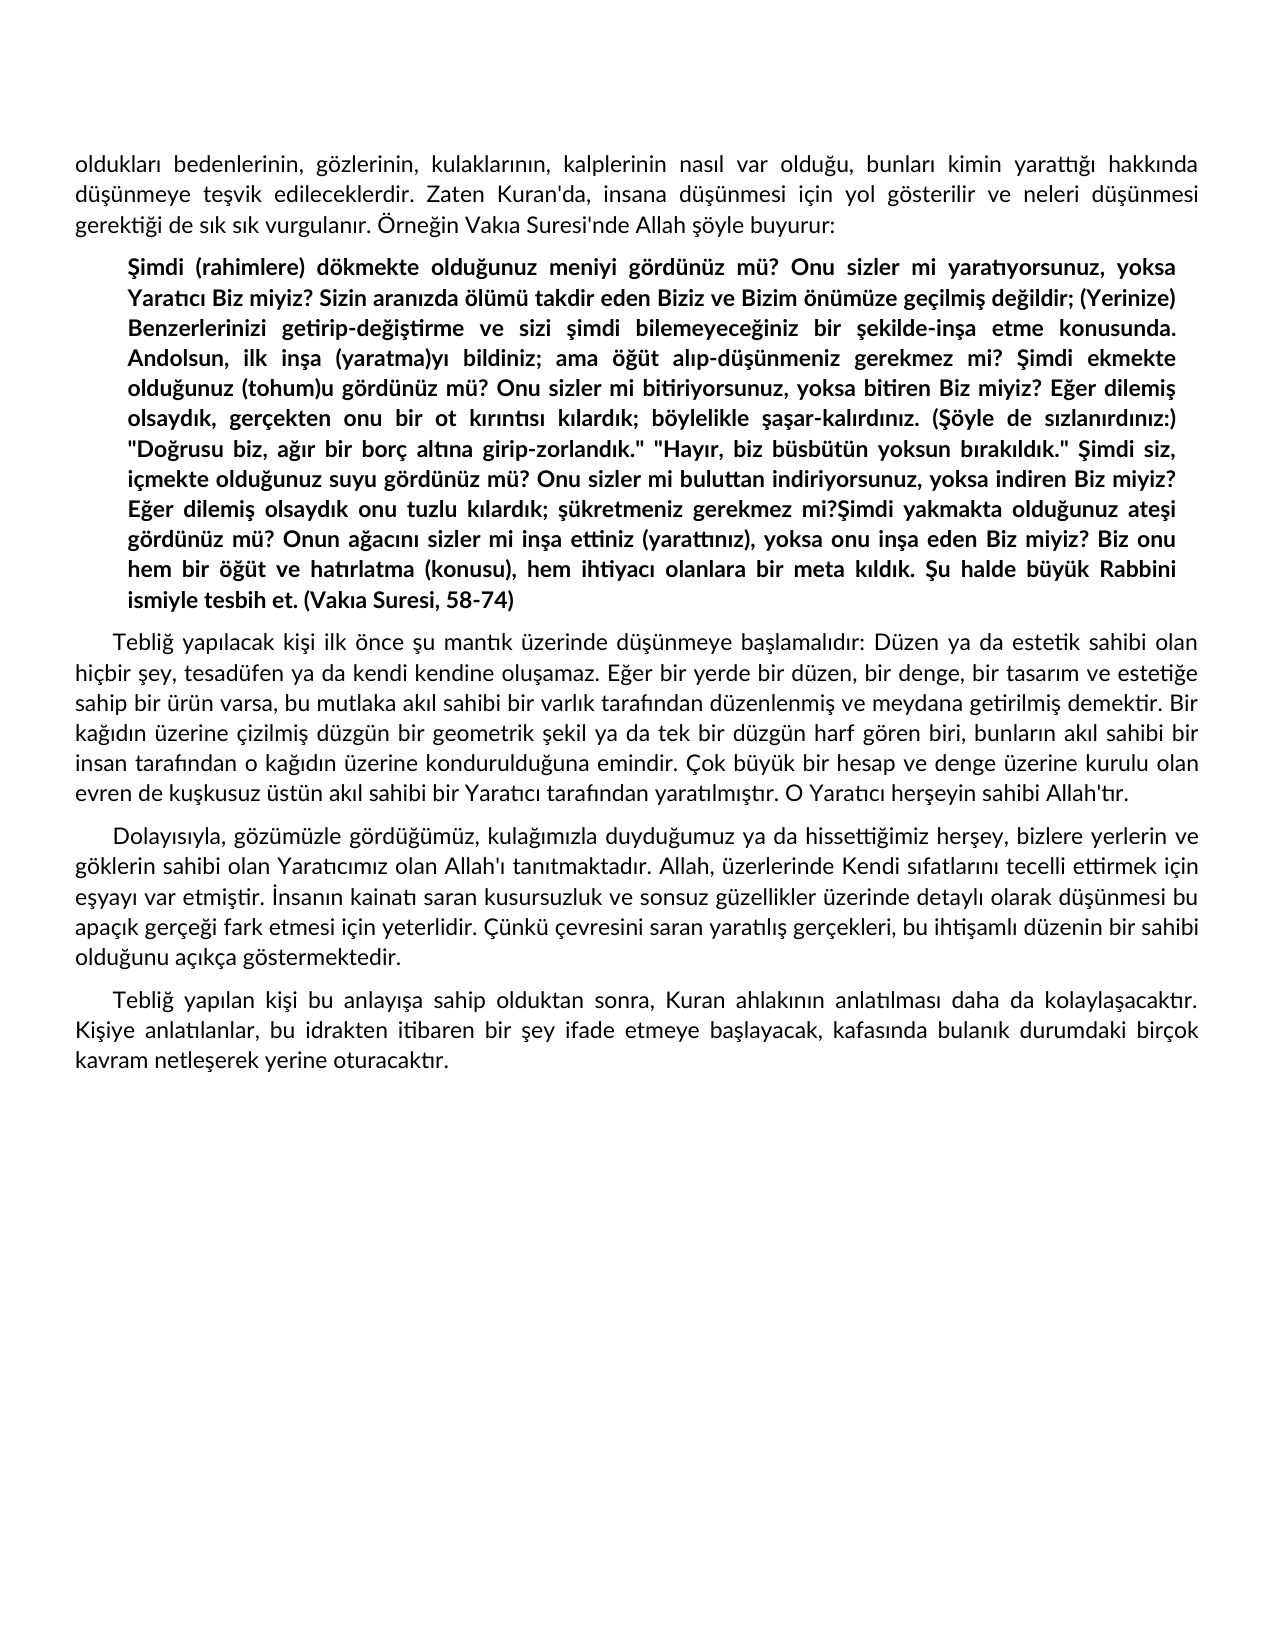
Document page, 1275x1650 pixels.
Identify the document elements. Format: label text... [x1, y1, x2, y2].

text Dolayısıyla, gözümüzle gördüğümüz, kulağımızla duyduğumuz ya da hissettiğimiz herşey, bizlere yerlerin ve göklerin sahibi olan Yaratıcımız olan Allah'ı tanıtmaktadır. Allah, üzerlerinde Kendi sıfatlarını tecelli ettirmek için eşyayı var etmiştir. İnsanın kainatı saran kusursuzluk ve sonsuz güzellikler üzerinde detaylı olarak düşünmesi bu apaçık gerçeği fark etmesi için yeterlidir. Çünkü çevresini saran yaratılış gerçekleri, bu ihtişamlı düzenin bir sahibi olduğunu açıkça göstermektedir. [75, 822, 1200, 970]
text Tebliğ yapılan kişi bu anlayışa sahip olduktan sonra, Kuran ahlakının anlatılması daha da kolaylaşacaktır. Kişiye anlatılanlar, bu idrakten itibaren bir şey ifade etmeye başlayacak, kafasında bulanık durumdaki birçok kavram netleşerek yerine oturacaktır. [75, 985, 1200, 1073]
text oldukları bedenlerinin, gözlerinin, kulaklarının, kalplerinin nasıl var olduğu, bunları kimin yarattığı hakkında düşünmeye teşvik edileceklerdir. Zaten Kuran'da, insana düşünmesi için yol gösterilir ve neleri düşünmesi gerektiği de sık sık vurgulanır. Örneğin Vakıa Suresi'nde Allah şöyle buyurur: [75, 150, 1200, 238]
text Tebliğ yapılacak kişi ilk önce şu mantık üzerinde düşünmeye başlamalıdır: Düzen ya da estetik sahibi olan hiçbir şey, tesadüfen ya da kendi kendine oluşamaz. Eğer bir yerde bir düzen, bir denge, bir tasarım ve estetiğe sahip bir ürün varsa, bu mutlaka akıl sahibi bir varlık tarafından düzenlenmiş ve meydana getirilmiş demektir. Bir kağıdın üzerine çizilmiş düzgün bir geometrik şekil ya da tek bir düzgün harf gören biri, bunların akıl sahibi bir insan tarafından o kağıdın üzerine kondurulduğuna emindir. Çok büyük bir hesap ve denge üzerine kurulu olan evren de kuşkusuz üstün akıl sahibi bir Yaratıcı tarafından yaratılmıştır. O Yaratıcı herşeyin sahibi Allah'tır. [75, 628, 1200, 807]
text Şimdi (rahimlere) dökmekte olduğunuz meniyi gördünüz mü? Onu sizler mi yaratıyorsunuz, yoksa Yaratıcı Biz miyiz? Sizin aranızda ölümü takdir eden Biziz ve Bizim önümüze geçilmiş değildir; (Yerinize) Benzerlerinizi getirip-değiştirme ve sizi şimdi bilemeyeceğiniz bir şekilde-inşa etme konusunda. Andolsun, ilk inşa (yaratma)yı bildiniz; ama öğüt alıp-düşünmeniz gerekmez mi? Şimdi ekmekte olduğunuz (tohum)u gördünüz mü? Onu sizler mi bitiriyorsunuz, yoksa bitiren Biz miyiz? Eğer dilemiş olsaydık, gerçekten onu bir ot kırıntısı kılardık; böylelikle şaşar-kalırdınız. (Şöyle de sızlanırdınız:) "Doğrusu biz, ağır bir borç altına girip-zorlandık." "Hayır, biz büsbütün yoksun bırakıldık." Şimdi siz, içmekte olduğunuz suyu gördünüz mü? Onu sizler mi buluttan indiriyorsunuz, yoksa indiren Biz miyiz? Eğer dilemiş olsaydık onu tuzlu kılardık; şükretmeniz gerekmez mi?Şimdi yakmakta olduğunuz ateşi gördünüz mü? Onun ağacını sizler mi inşa ettiniz (yarattınız), yoksa onu inşa eden Biz miyiz? Biz onu hem bir öğüt ve hatırlatma (konusu), hem ihtiyacı olanlara bir meta kıldık. Şu halde büyük Rabbini ismiyle tesbih et. (Vakıa Suresi, 58-74) [127, 253, 1177, 613]
